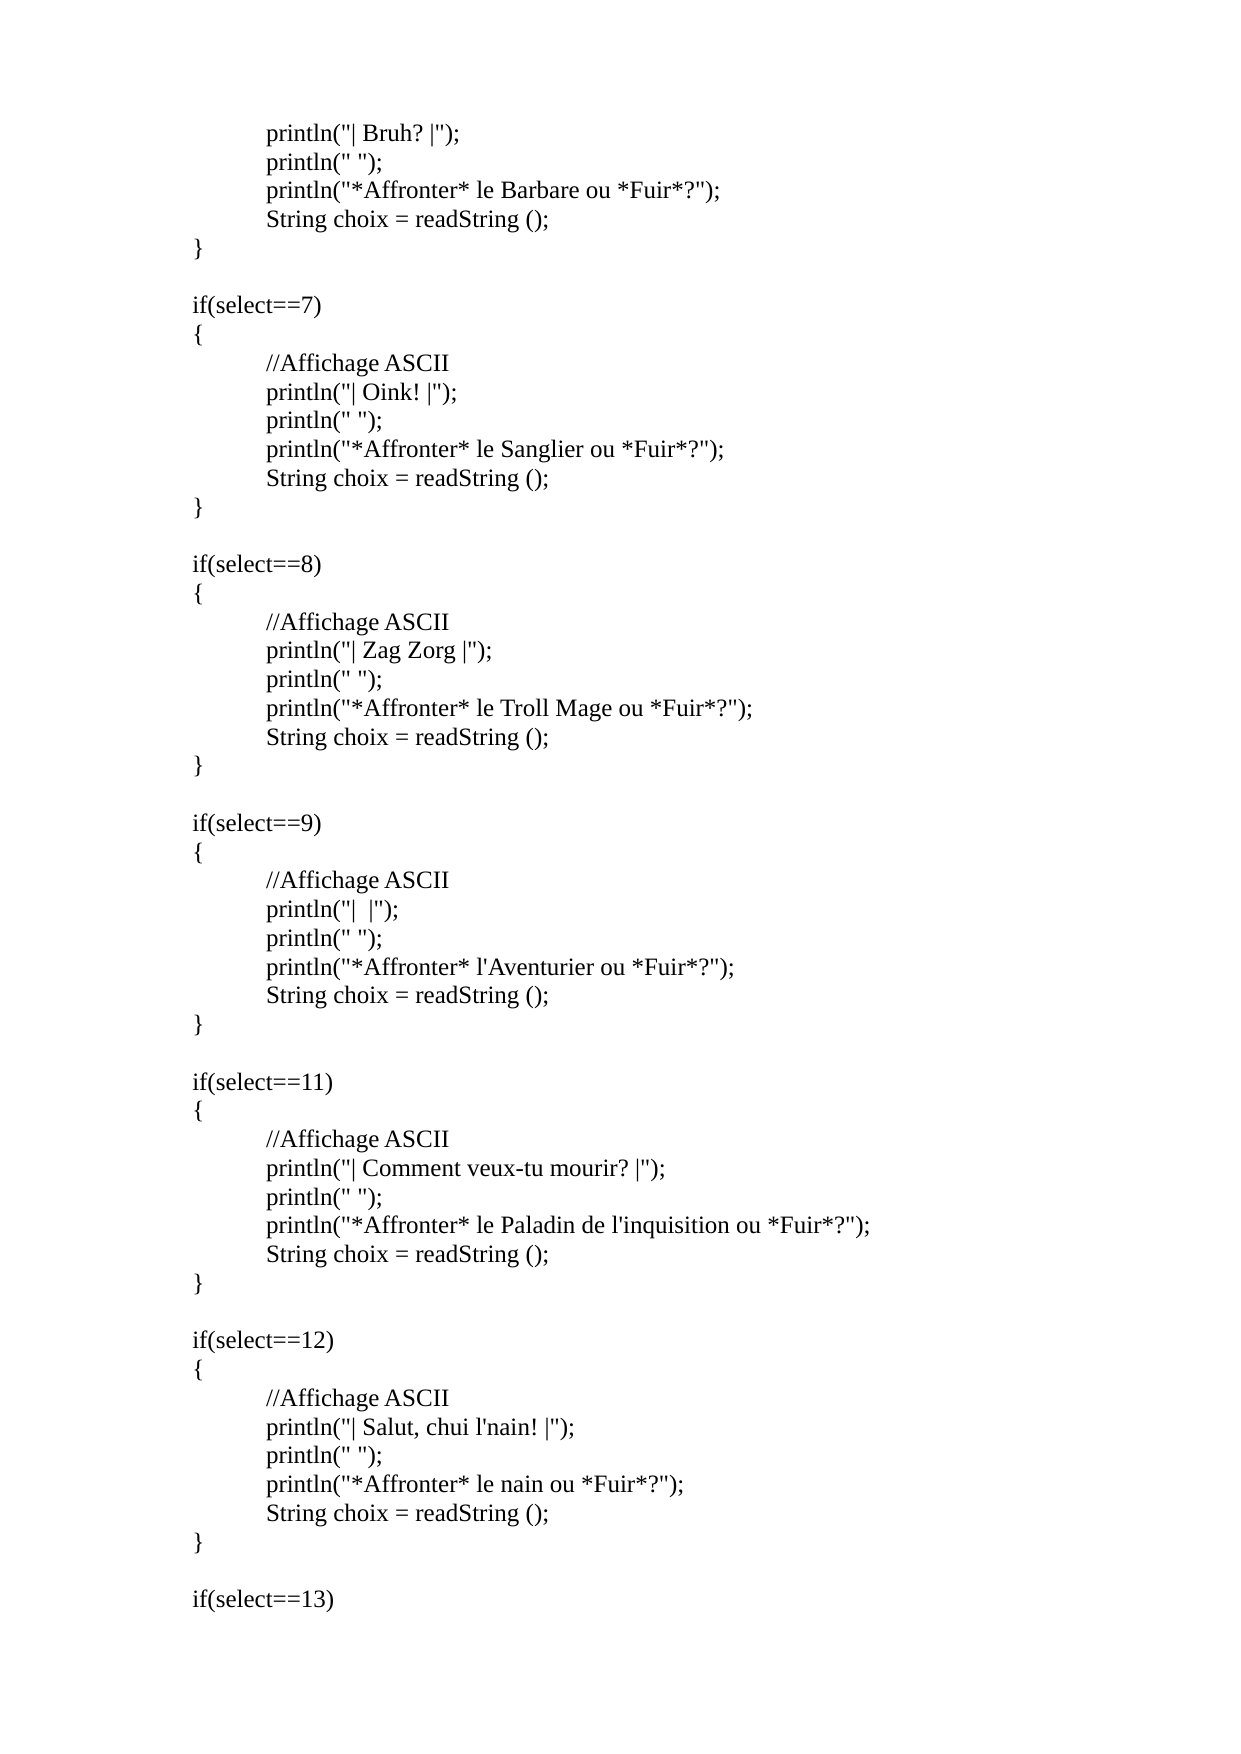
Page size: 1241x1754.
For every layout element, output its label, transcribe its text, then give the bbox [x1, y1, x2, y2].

text String choix = readString (); [118, 1498, 1122, 1527]
text println("*Affronter* le Troll Mage ou *Fuir*?"); [118, 693, 1122, 722]
text //Affichage ASCII [118, 1124, 1122, 1153]
text println("| Bruh? |"); [118, 118, 1122, 147]
text { [118, 1354, 1122, 1383]
text println(" "); [118, 1182, 1122, 1211]
text String choix = readString (); [118, 463, 1122, 492]
text } [118, 492, 1122, 521]
text if(select==8) [118, 549, 1122, 578]
text println("| |"); [118, 894, 1122, 923]
text } [118, 233, 1122, 262]
text //Affichage ASCII [118, 348, 1122, 377]
text if(select==9) [118, 808, 1122, 837]
text } [118, 1009, 1122, 1038]
text println(" "); [118, 406, 1122, 434]
text String choix = readString (); [118, 981, 1122, 1009]
text println("| Oink! |"); [118, 377, 1122, 406]
text String choix = readString (); [118, 1239, 1122, 1268]
text println("| Comment veux-tu mourir? |"); [118, 1153, 1122, 1182]
text } [118, 751, 1122, 779]
text println("| Salut, chui l'nain! |"); [118, 1412, 1122, 1441]
text } [118, 1268, 1122, 1297]
text println("*Affronter* le Barbare ou *Fuir*?"); [118, 176, 1122, 204]
text println("*Affronter* le nain ou *Fuir*?"); [118, 1469, 1122, 1498]
text { [118, 837, 1122, 866]
text println("*Affronter* le Paladin de l'inquisition ou *Fuir*?"); [118, 1211, 1122, 1239]
text println(" "); [118, 923, 1122, 952]
text if(select==13) [118, 1584, 1122, 1613]
text //Affichage ASCII [118, 607, 1122, 636]
text //Affichage ASCII [118, 866, 1122, 894]
text println(" "); [118, 664, 1122, 693]
text println(" "); [118, 1441, 1122, 1469]
text println("| Zag Zorg |"); [118, 636, 1122, 664]
text println("*Affronter* l'Aventurier ou *Fuir*?"); [118, 952, 1122, 981]
text //Affichage ASCII [118, 1383, 1122, 1412]
text println("*Affronter* le Sanglier ou *Fuir*?"); [118, 434, 1122, 463]
text String choix = readString (); [118, 204, 1122, 233]
text if(select==12) [118, 1326, 1122, 1354]
text { [118, 1096, 1122, 1124]
text { [118, 319, 1122, 348]
text { [118, 578, 1122, 607]
text if(select==7) [118, 291, 1122, 319]
text println(" "); [118, 147, 1122, 176]
text } [118, 1527, 1122, 1556]
text String choix = readString (); [118, 722, 1122, 751]
text if(select==11) [118, 1067, 1122, 1096]
